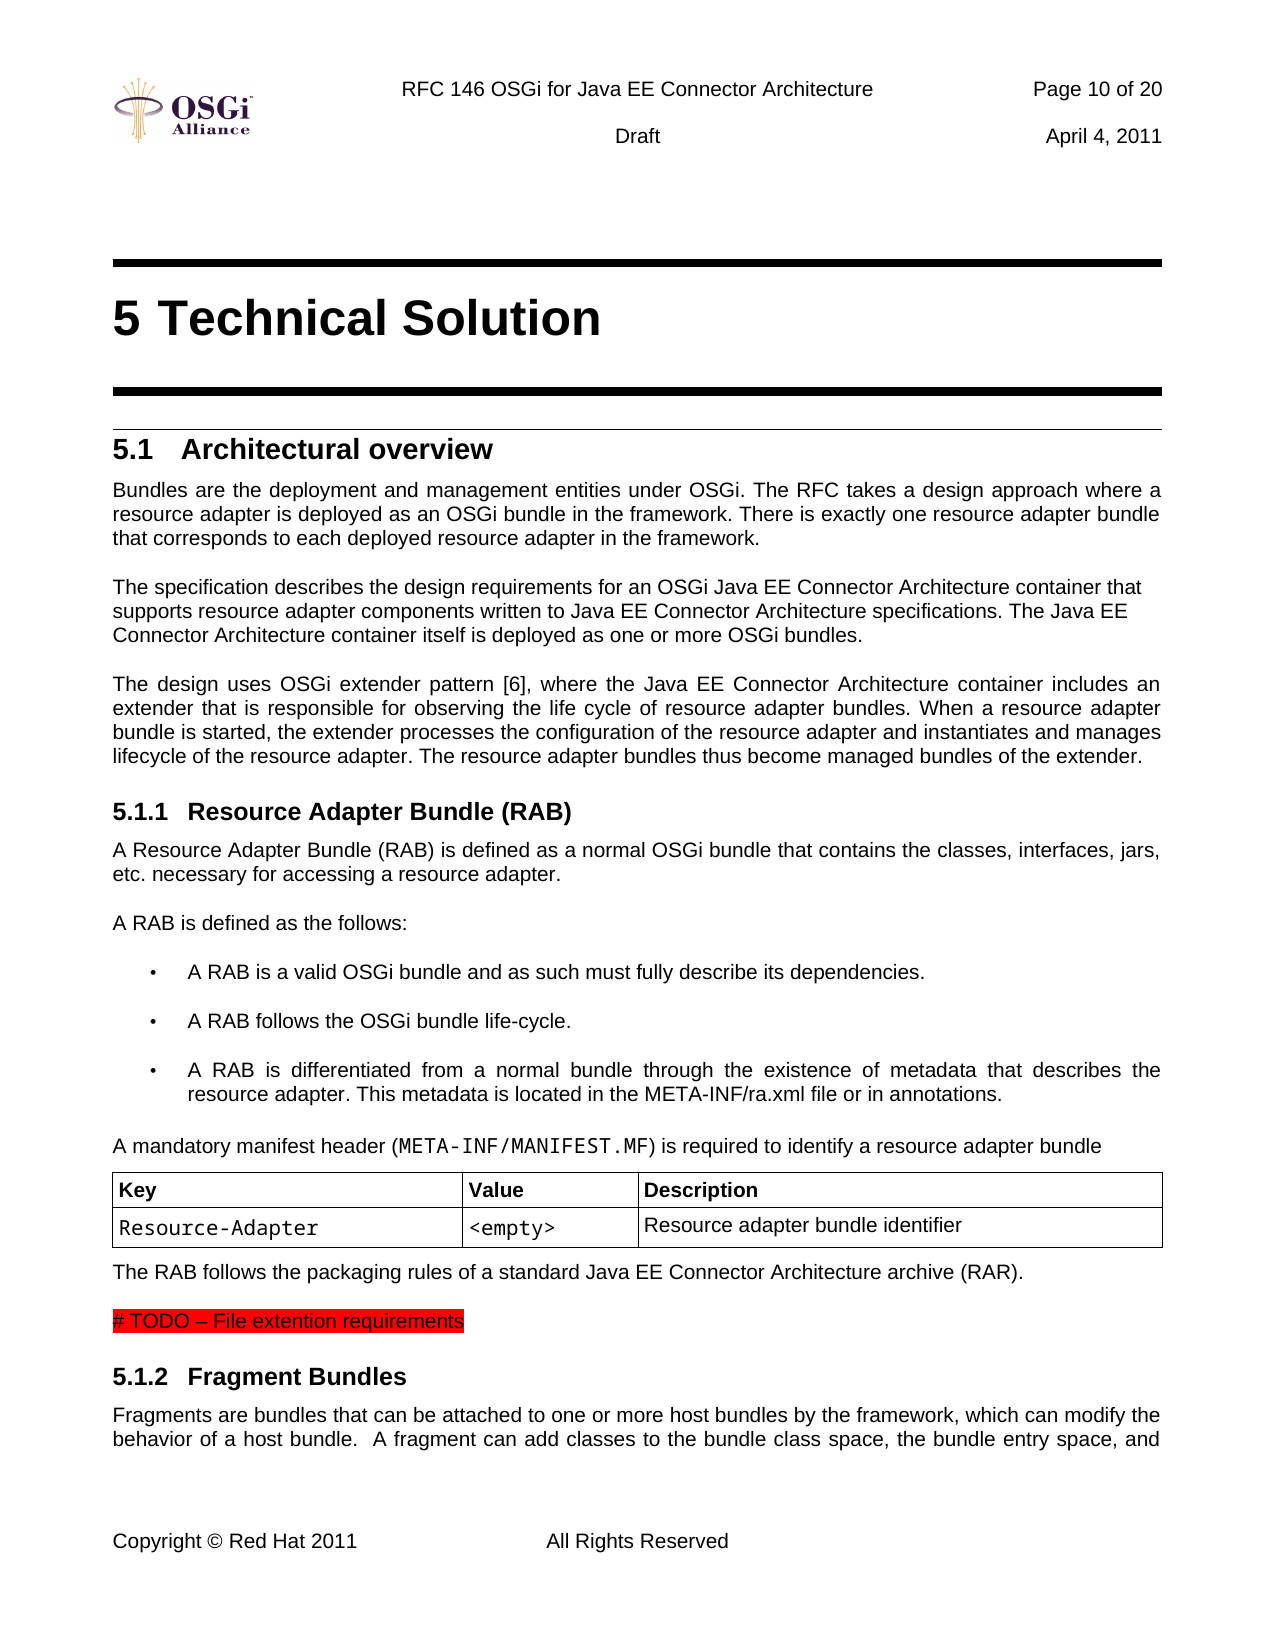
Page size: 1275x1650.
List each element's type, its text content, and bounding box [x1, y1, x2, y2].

table_cell <empty> [463, 1208, 638, 1247]
text # TODO – File extention requirements [112, 1309, 1162, 1333]
text A mandatory manifest header (META-INF/MANIFEST.MF) is required to identify a resource adapter bundle [112, 1131, 1162, 1159]
subtitle Fragment Bundles [112, 1362, 1162, 1391]
list A RAB follows the OSGi bundle life-cycle. [150, 1009, 1162, 1033]
subtitle Technical Solution [112, 260, 1162, 396]
list A RAB is differentiated from a normal bundle through the existence of metadata that describes the resource adapter. This metadata is located in the META-INF/ra.xml file or in annotations. [150, 1058, 1162, 1106]
table_cell Resource-Adapter [113, 1208, 462, 1247]
subtitle Architectural overview [112, 430, 1162, 466]
list A RAB is a valid OSGi bundle and as such must fully describe its dependencies. [150, 960, 1162, 984]
table_header Description [639, 1173, 1162, 1207]
picture [114, 78, 254, 143]
table_header Key [113, 1173, 462, 1207]
subtitle Resource Adapter Bundle (RAB) [112, 797, 1162, 826]
table_header Value [463, 1173, 638, 1207]
table_cell Resource adapter bundle identifier [639, 1208, 1162, 1247]
text Fragments are bundles that can be attached to one or more host bundles by the framework, which can modify the behavior of a host bundle. A fragment can add classes to the bundle class space, the bundle entry space, and [112, 1403, 1162, 1451]
text The design uses OSGi extender pattern [6], where the Java EE Connector Architecture container includes an extender that is responsible for observing the life cycle of resource adapter bundles. When a resource adapter bundle is started, the extender processes the configuration of the resource adapter and instantiates and manages lifecycle of the resource adapter. The resource adapter bundles thus become managed bundles of the extender. [112, 672, 1162, 768]
text The specification describes the design requirements for an OSGi Java EE Connector Architecture container that supports resource adapter components written to Java EE Connector Architecture specifications. The Java EE Connector Architecture container itself is deployed as one or more OSGi bundles. [112, 575, 1162, 647]
text The RAB follows the packaging rules of a standard Java EE Connector Architecture archive (RAR). [112, 1260, 1162, 1284]
text A RAB is defined as the follows: [112, 911, 1162, 935]
text Bundles are the deployment and management entities under OSGi. The RFC takes a design approach where a resource adapter is deployed as an OSGi bundle in the framework. There is exactly one resource adapter bundle that corresponds to each deployed resource adapter in the framework. [112, 478, 1162, 550]
text A Resource Adapter Bundle (RAB) is defined as a normal OSGi bundle that contains the classes, interfaces, jars, etc. necessary for accessing a resource adapter. [112, 838, 1162, 886]
